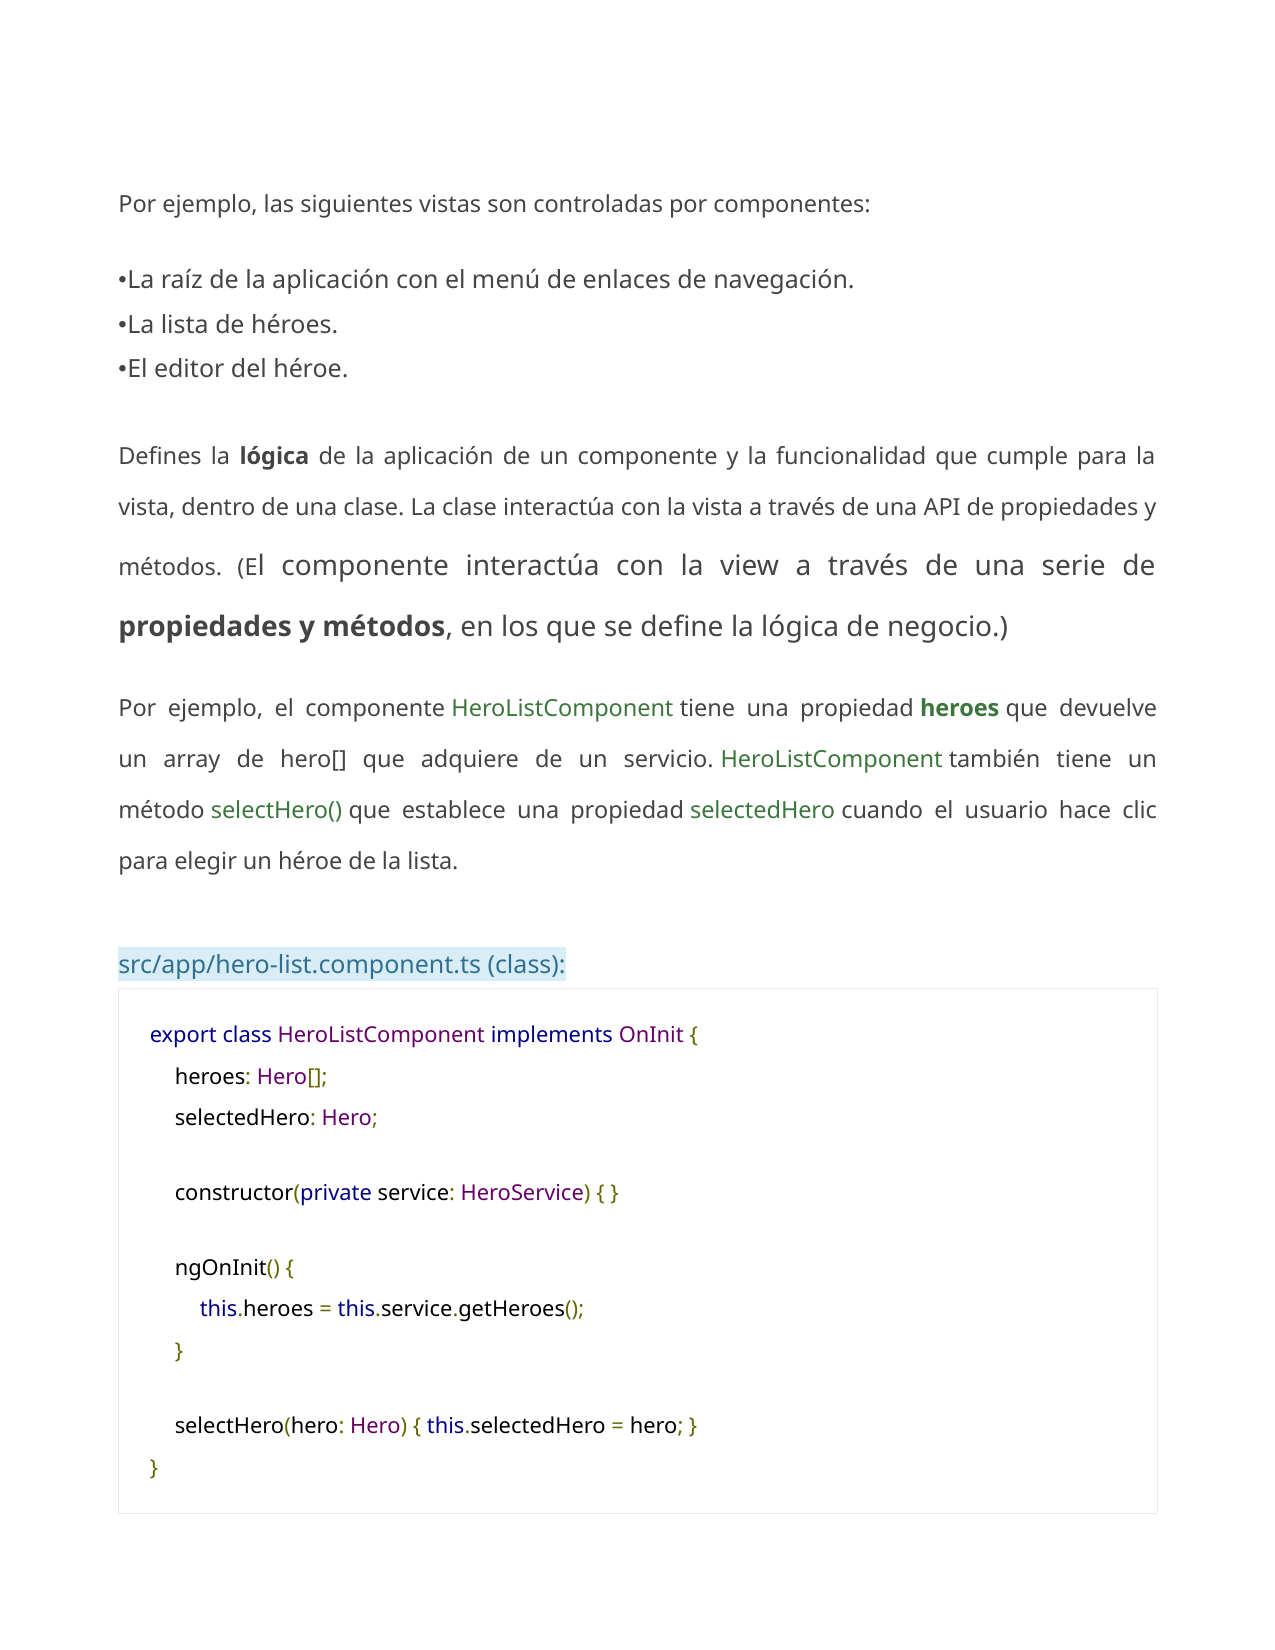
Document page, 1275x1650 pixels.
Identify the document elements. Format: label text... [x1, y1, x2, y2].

text constructor(private service: HeroService) { } [119, 1146, 1157, 1187]
text Por ejemplo, el componente HeroListComponent tiene una propiedad heroes que devuelve un array de hero[] que adquiere de un servicio. HeroListComponent también tiene un método selectHero() que establece una propiedad selectedHero cuando el usuario hace clic para elegir un héroe de la lista. [118, 691, 1157, 877]
list La lista de héroes. [118, 306, 1157, 340]
list El editor del héroe. [118, 351, 1157, 385]
text Defines la lógica de la aplicación de un componente y la funcionalidad que cumple para la vista, dentro de una clase. La clase interactúa con la vista a través de una API de propiedades y métodos. (El componente interactúa con la view a través de una serie de propiedades y métodos, en los que se define la lógica de negocio.) [118, 439, 1157, 645]
text src/app/hero-list.component.ts (class): [118, 947, 1157, 981]
text ngOnInit() { [119, 1220, 1157, 1262]
text export class HeroListComponent implements OnInit { [119, 989, 1157, 1029]
text Por ejemplo, las siguientes vistas son controladas por componentes: [118, 187, 1157, 219]
list La raíz de la aplicación con el menú de enlaces de navegación. [118, 262, 1157, 296]
text } [414, 1304, 421, 1314]
text } [119, 1420, 1157, 1513]
text selectedHero: Hero; [119, 1071, 1157, 1113]
text } [532, 1306, 539, 1315]
text } [119, 1304, 1157, 1345]
text this.heroes = this.service.getHeroes(); [119, 1262, 1157, 1304]
text } [461, 1304, 468, 1315]
text } [280, 1306, 287, 1315]
text heroes: Hero[]; [119, 1029, 1157, 1071]
text selectHero(hero: Hero) { this.selectedHero = hero; } [119, 1378, 1157, 1420]
